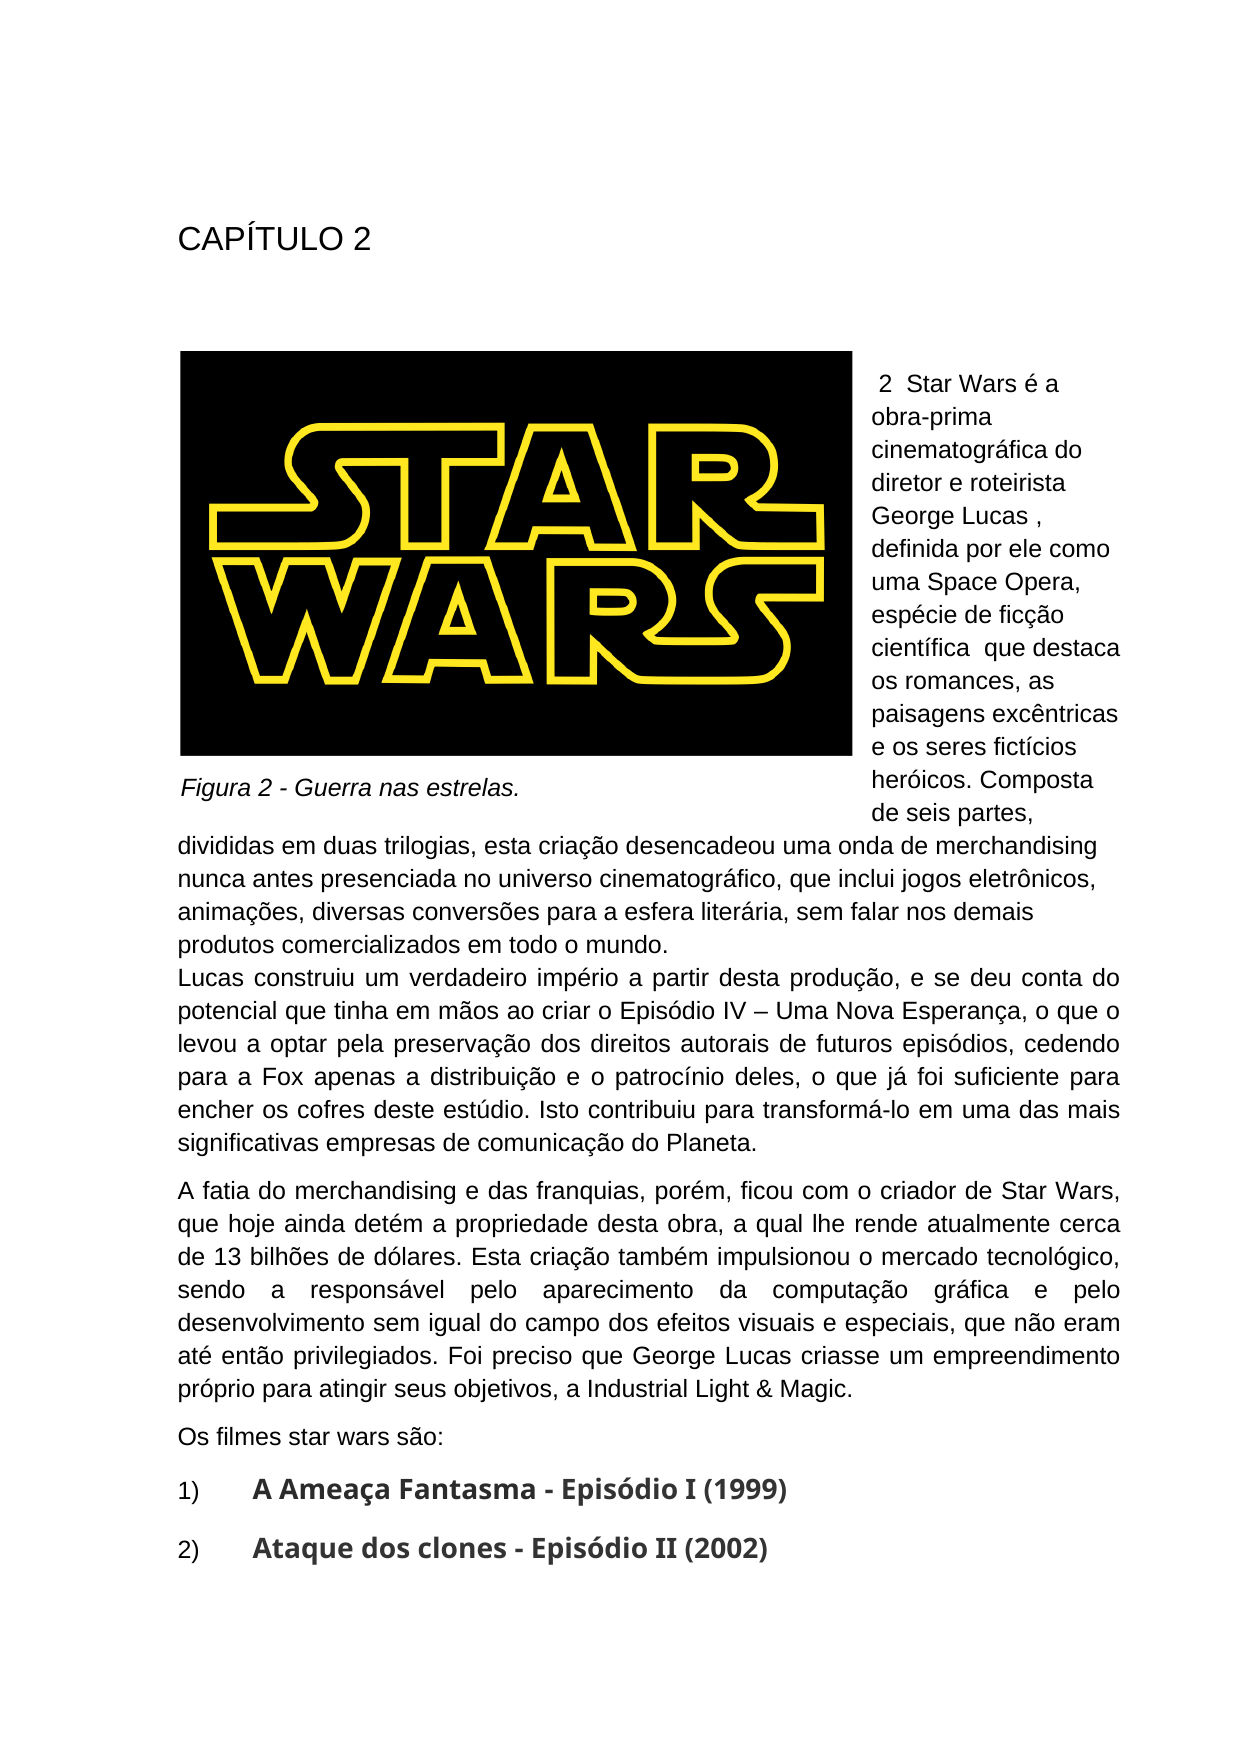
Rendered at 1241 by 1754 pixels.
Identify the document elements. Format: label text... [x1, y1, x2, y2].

text Lucas construiu um verdadeiro império a partir desta produção, e se deu conta do potencial que tinha em mãos ao criar o Episódio IV – Uma Nova Esperança, o que o levou a optar pela preservação dos direitos autorais de futuros episódios, cedendo para a Fox apenas a distribuição e o patrocínio deles, o que já foi suficiente para encher os cofres deste estúdio. Isto contribuiu para transformá-lo em uma das mais significativas empresas de comunicação do Planeta. [177, 963, 1122, 1157]
list Ataque dos clones - Episódio II (2002) [177, 1528, 1122, 1566]
text Os filmes star wars são: [177, 1422, 1122, 1450]
list A Ameaça Fantasma - Episódio I (1999) [177, 1469, 1122, 1508]
text Figura 2 Star Wars é a obra-prima cinematográfica do diretor e roteirista George Lucas , definida por ele como uma Space Opera, espécie de ficção científica que destaca os romances, as paisagens excêntricas e os seres fictícios heróicos. Composta de seis partes, divididas em duas trilogias, esta criação desencadeou uma onda de merchandising nunca antes presenciada no universo cinematográfico, que inclui jogos eletrônicos, animações, diversas conversões para a esfera literária, sem falar nos demais produtos comercializados em todo o mundo. [177, 369, 1122, 959]
picture [180, 351, 853, 756]
text A fatia do merchandising e das franquias, porém, ficou com o criador de Star Wars, que hoje ainda detém a propriedade desta obra, a qual lhe rende atualmente cerca de 13 bilhões de dólares. Esta criação também impulsionou o mercado tecnológico, sendo a responsável pelo aparecimento da computação gráfica e pelo desenvolvimento sem igual do campo dos efeitos visuais e especiais, que não eram até então privilegiados. Foi preciso que George Lucas criasse um empreendimento próprio para atingir seus objetivos, a Industrial Light & Magic. [177, 1176, 1122, 1403]
subtitle CAPÍTULO 2 [177, 219, 1122, 257]
text Figura 2 - Guerra nas estrelas. [180, 756, 852, 801]
